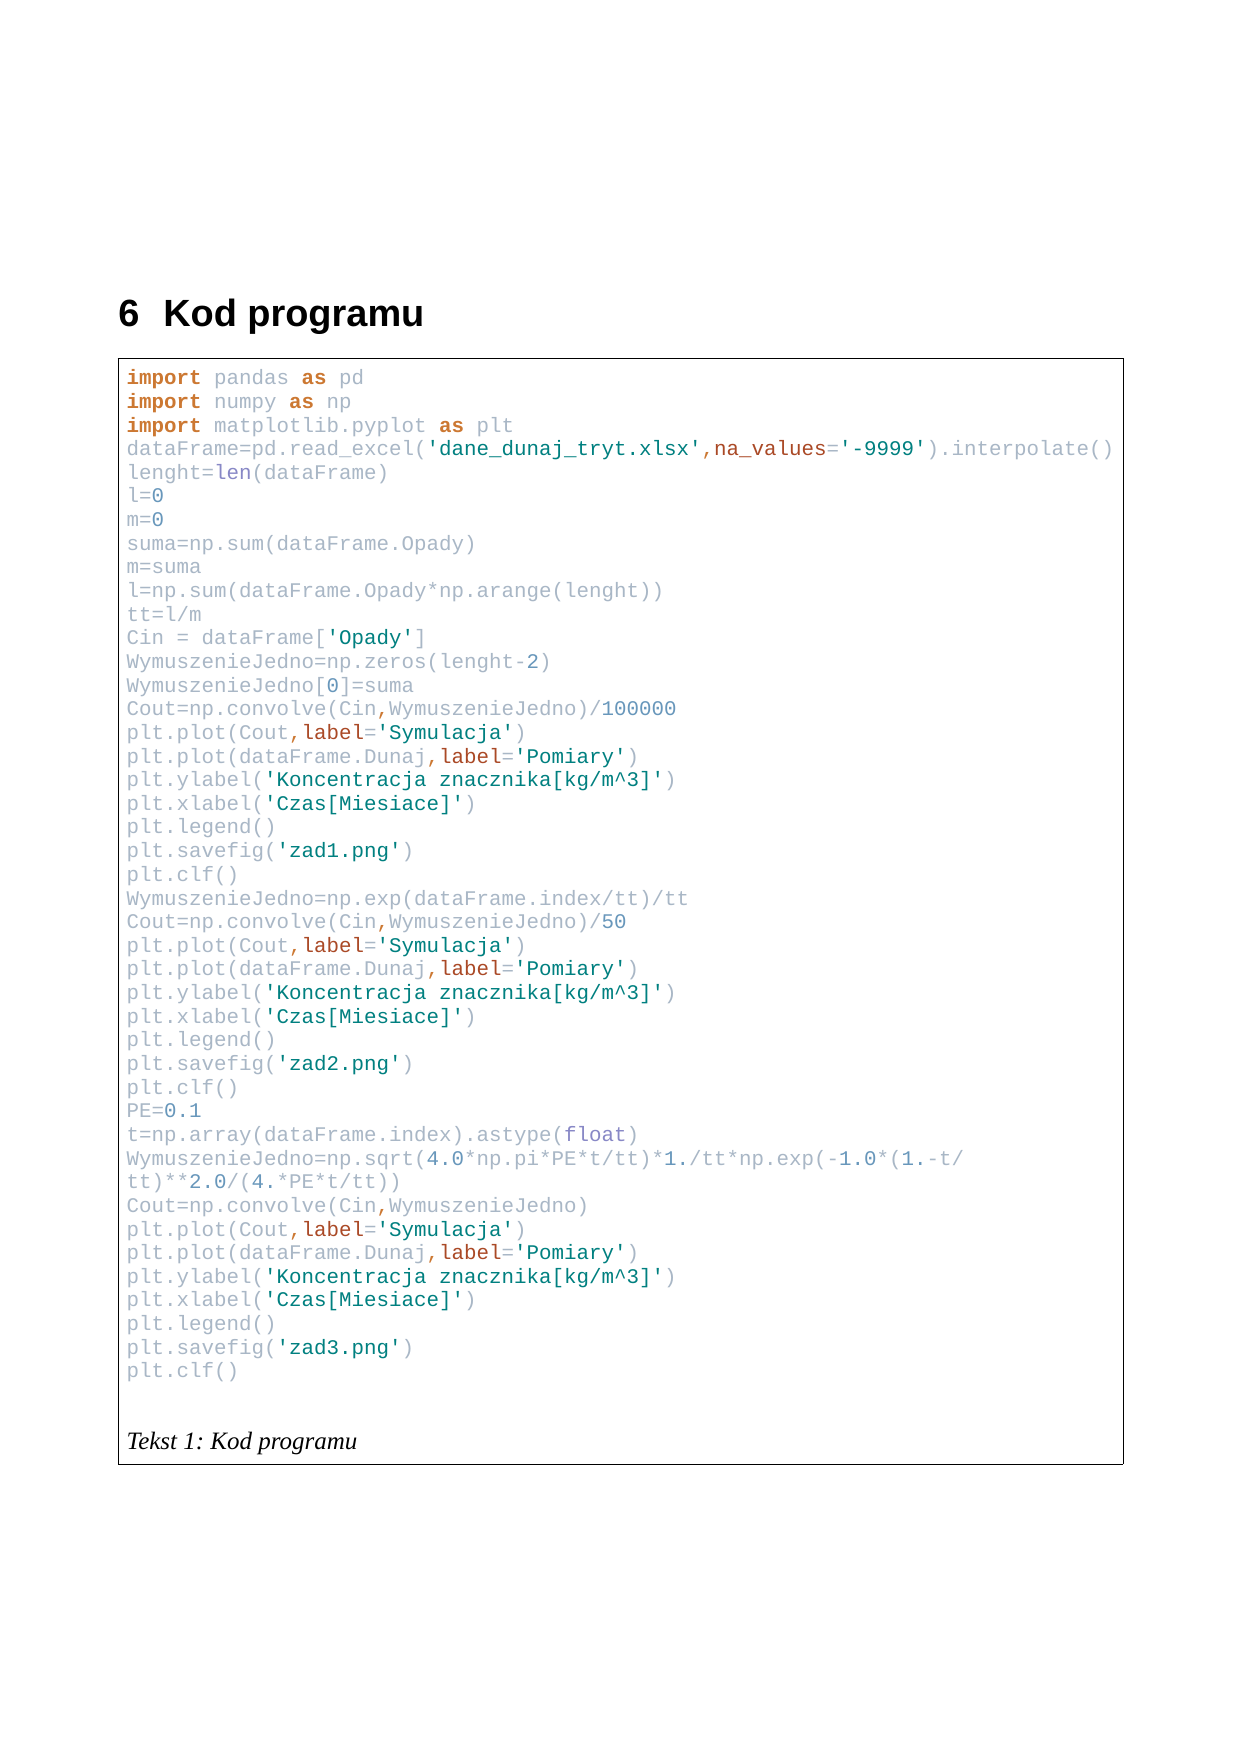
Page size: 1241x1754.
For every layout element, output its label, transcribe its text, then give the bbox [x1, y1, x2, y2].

text plt.ylabel('Koncentracja znacznika[kg/m^3]') [126, 982, 1114, 1006]
text WymuszenieJedno=np.zeros(lenght-2) [126, 651, 1114, 675]
subtitle Kod programu [118, 290, 1122, 334]
text Cout=np.convolve(Cin,WymuszenieJedno)/50 [126, 911, 1114, 935]
text plt.xlabel('Czas[Miesiace]') [126, 1289, 1114, 1313]
text plt.plot(Cout,label='Symulacja') [126, 1218, 1114, 1242]
text WymuszenieJedno=np.sqrt(4.0*np.pi*PE*t/tt)*1./tt*np.exp(-1.0*(1.-t/tt)**2.0/(4.*PE*t/tt)) [126, 1148, 1114, 1195]
text PE=0.1 [126, 1100, 1114, 1124]
text m=suma [126, 556, 1114, 580]
text t=np.array(dataFrame.index).astype(float) [126, 1124, 1114, 1148]
text plt.xlabel('Czas[Miesiace]') [126, 793, 1114, 817]
text plt.plot(Cout,label='Symulacja') [126, 722, 1114, 746]
text plt.savefig('zad2.png') [126, 1053, 1114, 1077]
text import matplotlib.pyplot as plt [126, 414, 1114, 438]
text plt.legend() [126, 1029, 1114, 1053]
text dataFrame=pd.read_excel('dane_dunaj_tryt.xlsx',na_values='-9999').interpolate() [126, 438, 1114, 462]
text Cin = dataFrame['Opady'] [126, 627, 1114, 651]
text plt.clf() [126, 1077, 1114, 1100]
text tt=l/m [126, 604, 1114, 627]
text lenght=len(dataFrame) [126, 462, 1114, 486]
text plt.clf() [126, 864, 1114, 887]
text plt.legend() [126, 817, 1114, 840]
text WymuszenieJedno[0]=suma [126, 675, 1114, 698]
text plt.ylabel('Koncentracja znacznika[kg/m^3]') [126, 769, 1114, 793]
text plt.plot(dataFrame.Dunaj,label='Pomiary') [126, 1242, 1114, 1266]
text plt.savefig('zad3.png') [126, 1337, 1114, 1360]
text Cout=np.convolve(Cin,WymuszenieJedno) [126, 1195, 1114, 1218]
text import numpy as np [126, 391, 1114, 414]
text plt.clf() [126, 1360, 1114, 1384]
text plt.plot(dataFrame.Dunaj,label='Pomiary') [126, 958, 1114, 982]
text plt.plot(Cout,label='Symulacja') [126, 935, 1114, 958]
text m=0 [126, 509, 1114, 533]
text plt.plot(dataFrame.Dunaj,label='Pomiary') [126, 746, 1114, 769]
text plt.savefig('zad1.png') [126, 840, 1114, 864]
text import pandas as pd [126, 367, 1114, 391]
text Tekst 1: Kod programu [126, 1426, 1114, 1455]
text plt.xlabel('Czas[Miesiace]') [126, 1006, 1114, 1029]
text WymuszenieJedno=np.exp(dataFrame.index/tt)/tt [126, 887, 1114, 911]
text Cout=np.convolve(Cin,WymuszenieJedno)/100000 [126, 698, 1114, 722]
text suma=np.sum(dataFrame.Opady) [126, 533, 1114, 556]
text l=np.sum(dataFrame.Opady*np.arange(lenght)) [126, 580, 1114, 604]
text plt.ylabel('Koncentracja znacznika[kg/m^3]') [126, 1266, 1114, 1289]
text plt.legend() [126, 1313, 1114, 1337]
text l=0 [126, 486, 1114, 509]
